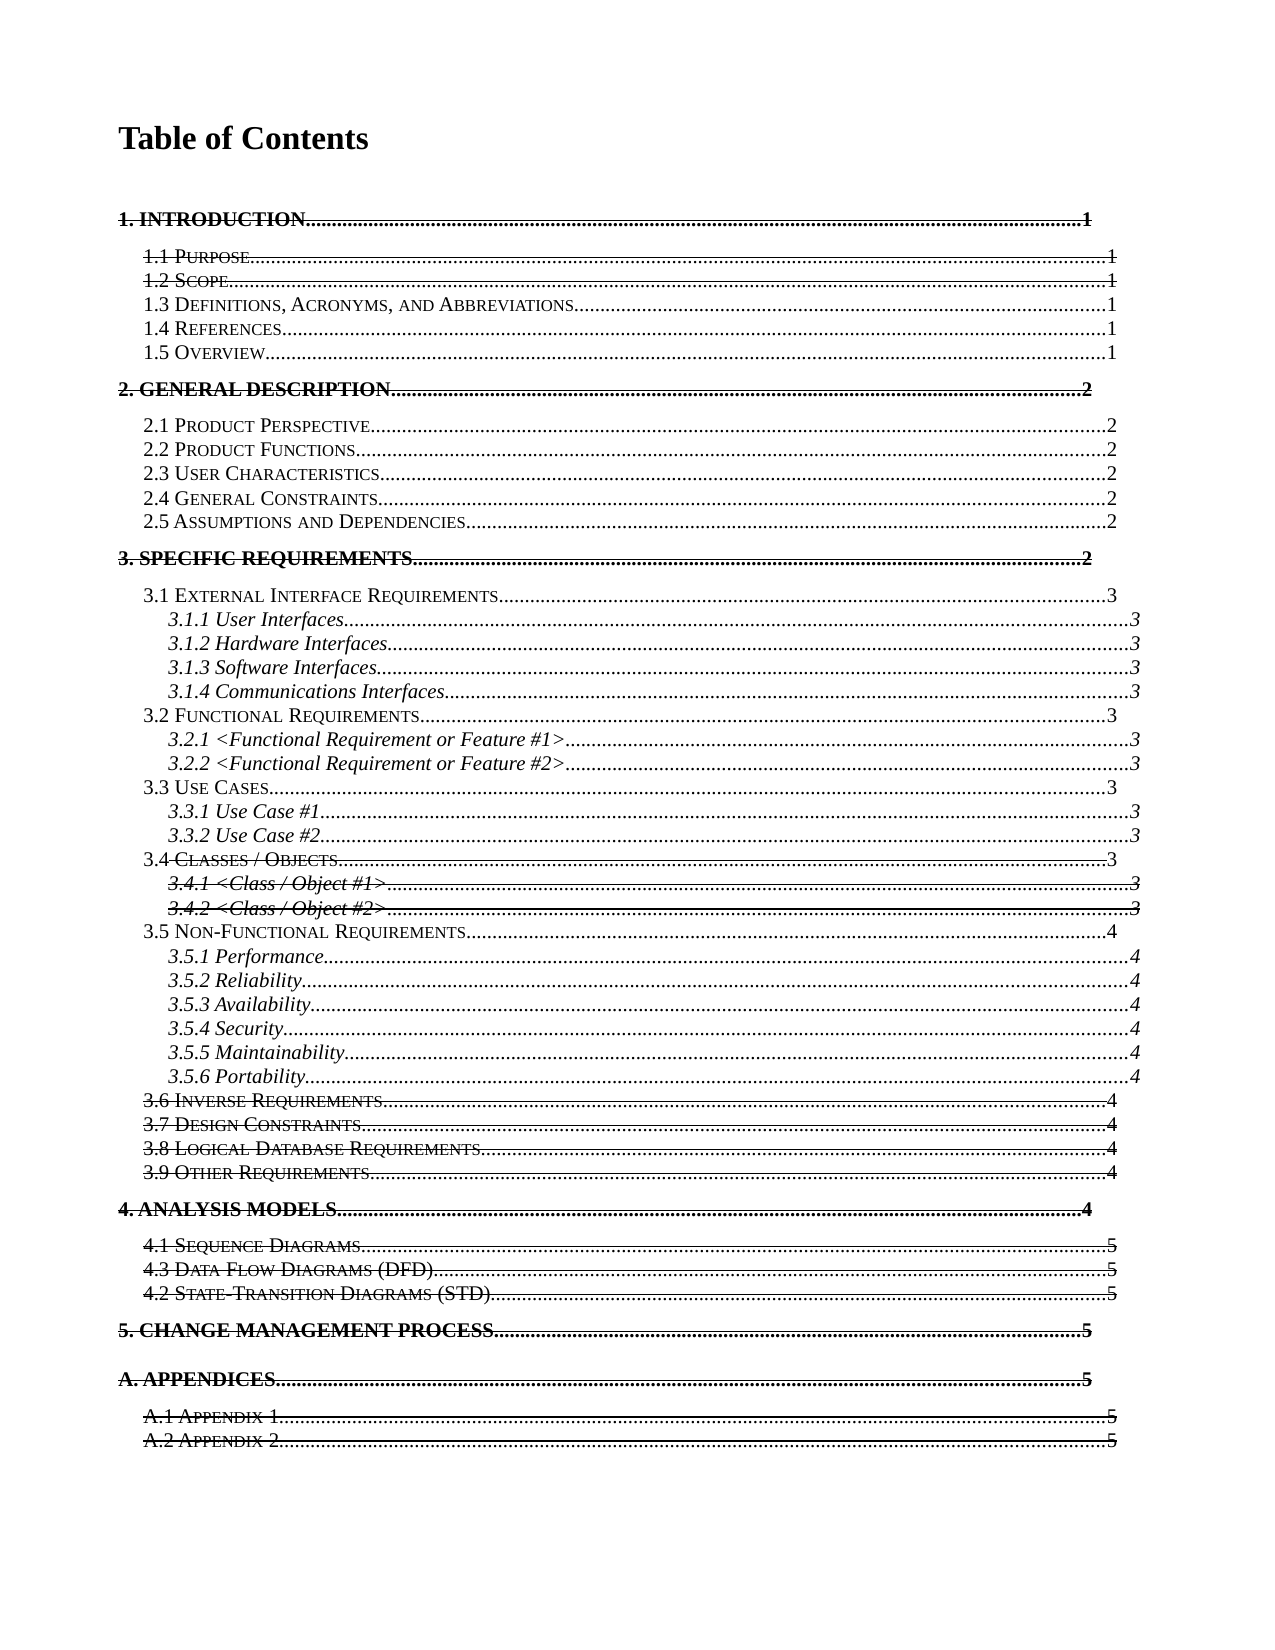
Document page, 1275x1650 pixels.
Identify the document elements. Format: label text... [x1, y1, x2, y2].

text 3.3.2 Use Case #2 3 [168, 823, 1157, 847]
text 3.5 Non-Functional Requirements 4 [143, 919, 1157, 943]
text 5. Change Management Process 5 [118, 1318, 1157, 1342]
text 1.1 Purpose 1 [143, 244, 1157, 268]
text A. Appendices 5 [118, 1367, 1157, 1391]
text A.1 Appendix 1 5 [143, 1403, 1157, 1428]
text 3.4.1 <Class / Object #1> 3 [168, 871, 1157, 895]
text 2.5 Assumptions and Dependencies 2 [143, 509, 1157, 533]
text 3.5.1 Performance 4 [168, 943, 1157, 968]
text 2.4 General Constraints 2 [143, 485, 1157, 509]
text 3.3 Use Cases 3 [143, 775, 1157, 799]
text 1.2 Scope 1 [143, 268, 1157, 292]
text 3.1.2 Hardware Interfaces 3 [168, 631, 1157, 655]
text 3.2.1 <Functional Requirement or Feature #1> 3 [168, 727, 1157, 751]
text 2. General Description 2 [118, 377, 1157, 401]
text 3.1.1 User Interfaces 3 [168, 607, 1157, 631]
text 3.8 Logical Database Requirements 4 [143, 1136, 1157, 1160]
text 3.7 Design Constraints 4 [143, 1112, 1157, 1136]
text 3.1 External Interface Requirements 3 [143, 583, 1157, 607]
text 2.1 Product Perspective 2 [143, 413, 1157, 437]
text 2.2 Product Functions 2 [143, 437, 1157, 461]
text 3.5.6 Portability 4 [168, 1064, 1157, 1088]
text 3.2.2 <Functional Requirement or Feature #2> 3 [168, 751, 1157, 775]
text 3.5.5 Maintainability 4 [168, 1040, 1157, 1064]
text A.2 Appendix 2 5 [143, 1428, 1157, 1452]
text 3.1.4 Communications Interfaces 3 [168, 679, 1157, 703]
text 2.3 User Characteristics 2 [143, 461, 1157, 485]
text Table of Contents [118, 118, 1157, 156]
text 3. Specific Requirements 2 [118, 546, 1157, 570]
text 3.1.3 Software Interfaces 3 [168, 655, 1157, 679]
text 3.3.1 Use Case #1 3 [168, 799, 1157, 823]
text 1.5 Overview 1 [143, 340, 1157, 364]
text 4.1 Sequence Diagrams 5 [143, 1233, 1157, 1257]
text 3.5.3 Availability 4 [168, 992, 1157, 1016]
text 3.6 Inverse Requirements 4 [143, 1088, 1157, 1112]
text 4.2 State-Transition Diagrams (STD) 5 [143, 1281, 1157, 1305]
text 4. Analysis Models 4 [118, 1197, 1157, 1221]
text 3.9 Other Requirements 4 [143, 1160, 1157, 1184]
text 3.2 Functional Requirements 3 [143, 703, 1157, 727]
text 3.5.2 Reliability 4 [168, 968, 1157, 992]
text 3.4 Classes / Objects 3 [143, 847, 1157, 871]
text 4.3 Data Flow Diagrams (DFD) 5 [143, 1257, 1157, 1281]
text 1.4 References 1 [143, 316, 1157, 340]
text 1. Introduction 1 [118, 207, 1157, 231]
text 3.4.2 <Class / Object #2> 3 [168, 895, 1157, 919]
text 1.3 Definitions, Acronyms, and Abbreviations 1 [143, 292, 1157, 316]
text 3.5.4 Security 4 [168, 1016, 1157, 1040]
